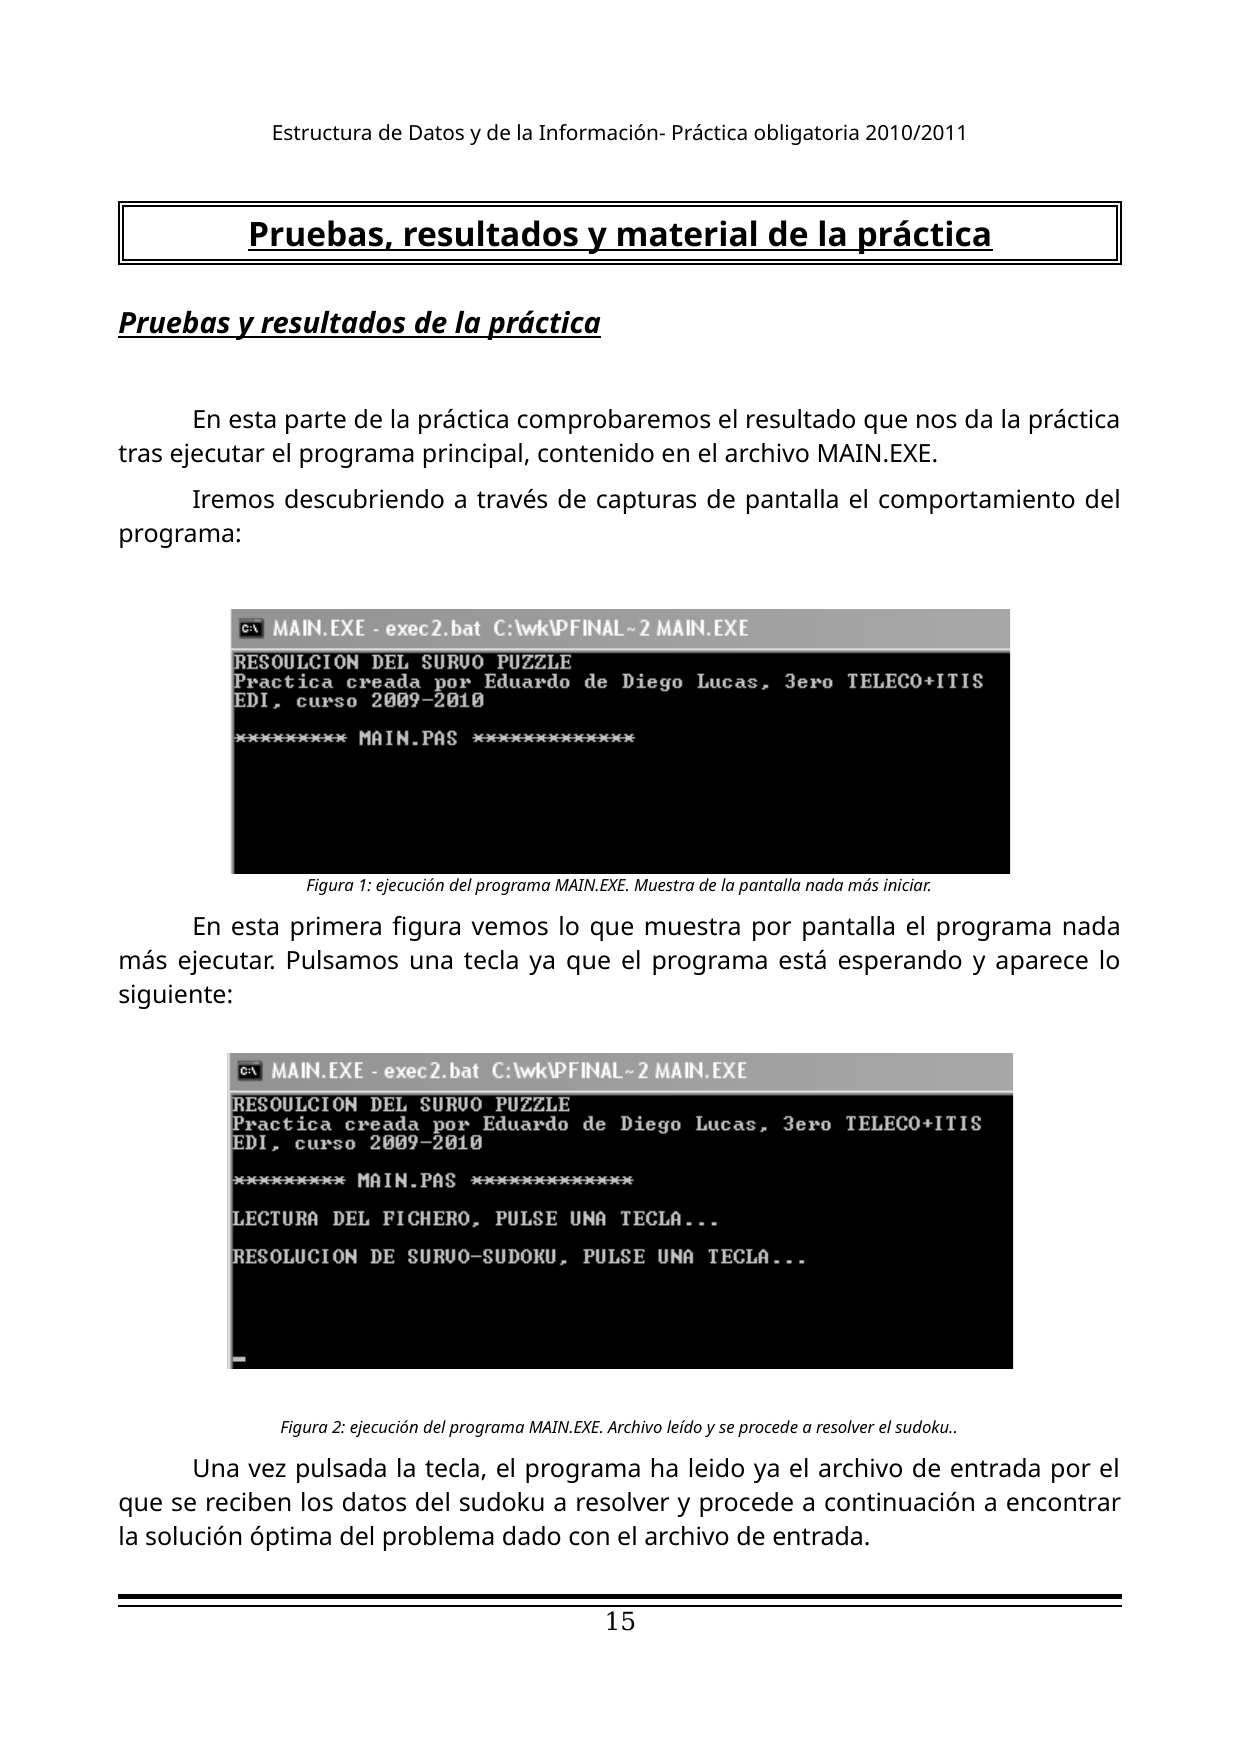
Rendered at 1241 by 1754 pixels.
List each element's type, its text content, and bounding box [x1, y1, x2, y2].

text Figura 1: ejecución del programa MAIN.EXE. Muestra de la pantalla nada más iniciar. [118, 609, 1122, 896]
text Figura 2: ejecución del programa MAIN.EXE. Archivo leído y se procede a resolver el sudoku.. [118, 1416, 1122, 1438]
text Iremos descubriendo a través de capturas de pantalla el comportamiento del programa: [118, 482, 1122, 550]
text En esta parte de la práctica comprobaremos el resultado que nos da la práctica tras ejecutar el programa principal, contenido en el archivo MAIN.EXE. [118, 401, 1122, 469]
text En esta primera figura vemos lo que muestra por pantalla el programa nada más ejecutar. Pulsamos una tecla ya que el programa está esperando y aparece lo siguiente: [118, 908, 1122, 1011]
subtitle Pruebas y resultados de la práctica [118, 303, 1122, 342]
text Una vez pulsada la tecla, el programa ha leido ya el archivo de entrada por el que se reciben los datos del sudoku a resolver y procede a continuación a encontrar la solución óptima del problema dado con el archivo de entrada. [118, 1451, 1122, 1553]
